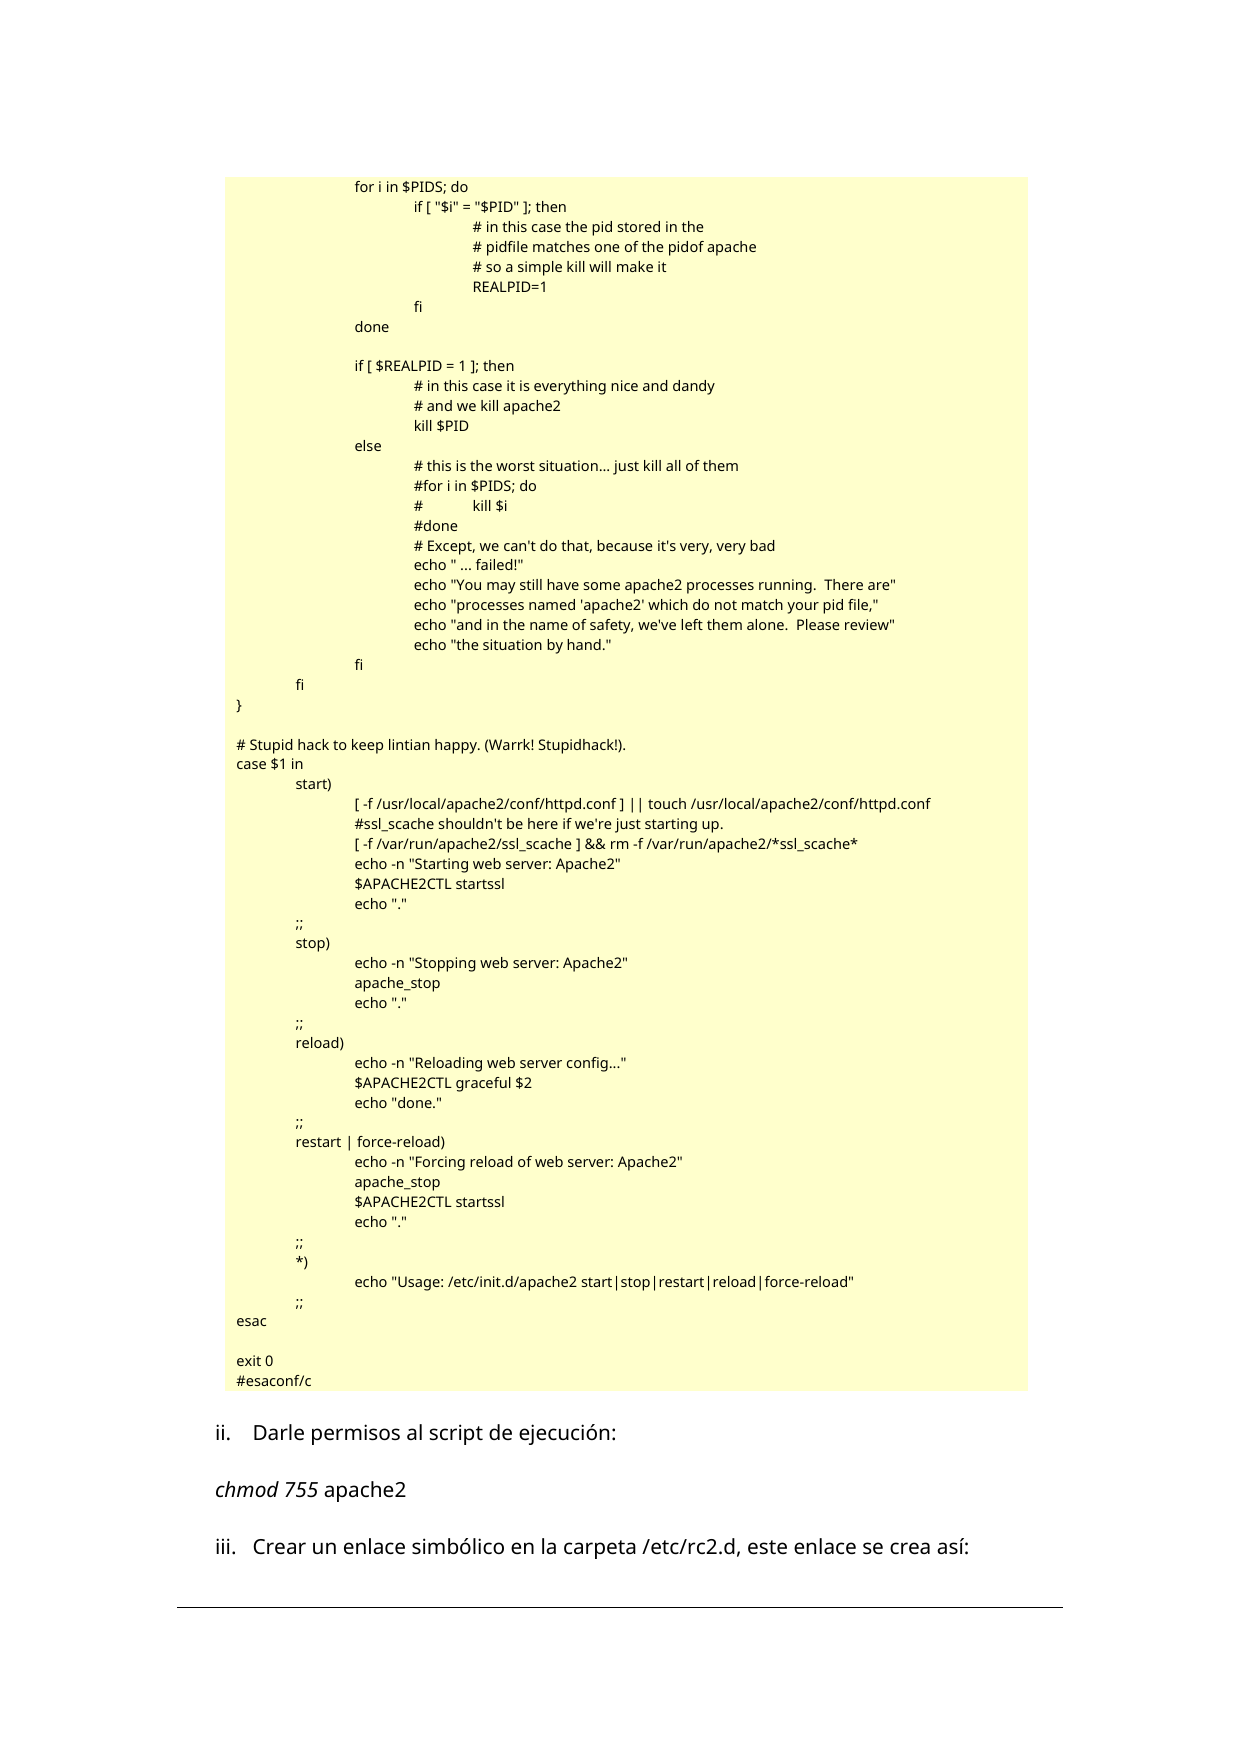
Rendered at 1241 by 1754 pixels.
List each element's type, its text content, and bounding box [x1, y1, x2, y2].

text chmod 755 apache2 [215, 1475, 1063, 1504]
list Crear un enlace simbólico en la carpeta /etc/rc2.d, este enlace se crea así: [215, 1532, 1063, 1561]
table_header for i in $PIDS; do if [ "$i" = "$PID" ]; then # in this case the pid stored in the # pidfile matches one of the pidof apache # so a simple kill will make it REALPID=1 fi done if [ $REALPID = 1 ]; then # in this case it is everything nice and dandy # and we kill apache2 kill $PID else # this is the worst situation... just kill all of them #for i in $PIDS; do # kill $i #done # Except, we can't do that, because it's very, very bad echo " ... failed!" echo "You may still have some apache2 processes running. There are" echo "processes named 'apache2' which do not match your pid file," echo "and in the name of safety, we've left them alone. Please review" echo "the situation by hand." fi fi } # Stupid hack to keep lintian happy. (Warrk! Stupidhack!). case $1 in start) [ -f /usr/local/apache2/conf/httpd.conf ] || touch /usr/local/apache2/conf/httpd.conf #ssl_scache shouldn't be here if we're just starting up. [ -f /var/run/apache2/ssl_scache ] && rm -f /var/run/apache2/*ssl_scache* echo -n "Starting web server: Apache2" $APACHE2CTL startssl echo "." ;; stop) echo -n "Stopping web server: Apache2" apache_stop echo "." ;; reload) echo -n "Reloading web server config..." $APACHE2CTL graceful $2 echo "done." ;; restart | force-reload) echo -n "Forcing reload of web server: Apache2" apache_stop $APACHE2CTL startssl echo "." ;; *) echo "Usage: /etc/init.d/apache2 start|stop|restart|reload|force-reload" ;; esac exit 0 #esaconf/c [225, 177, 1028, 1391]
list Darle permisos al script de ejecución: [215, 1418, 1063, 1447]
